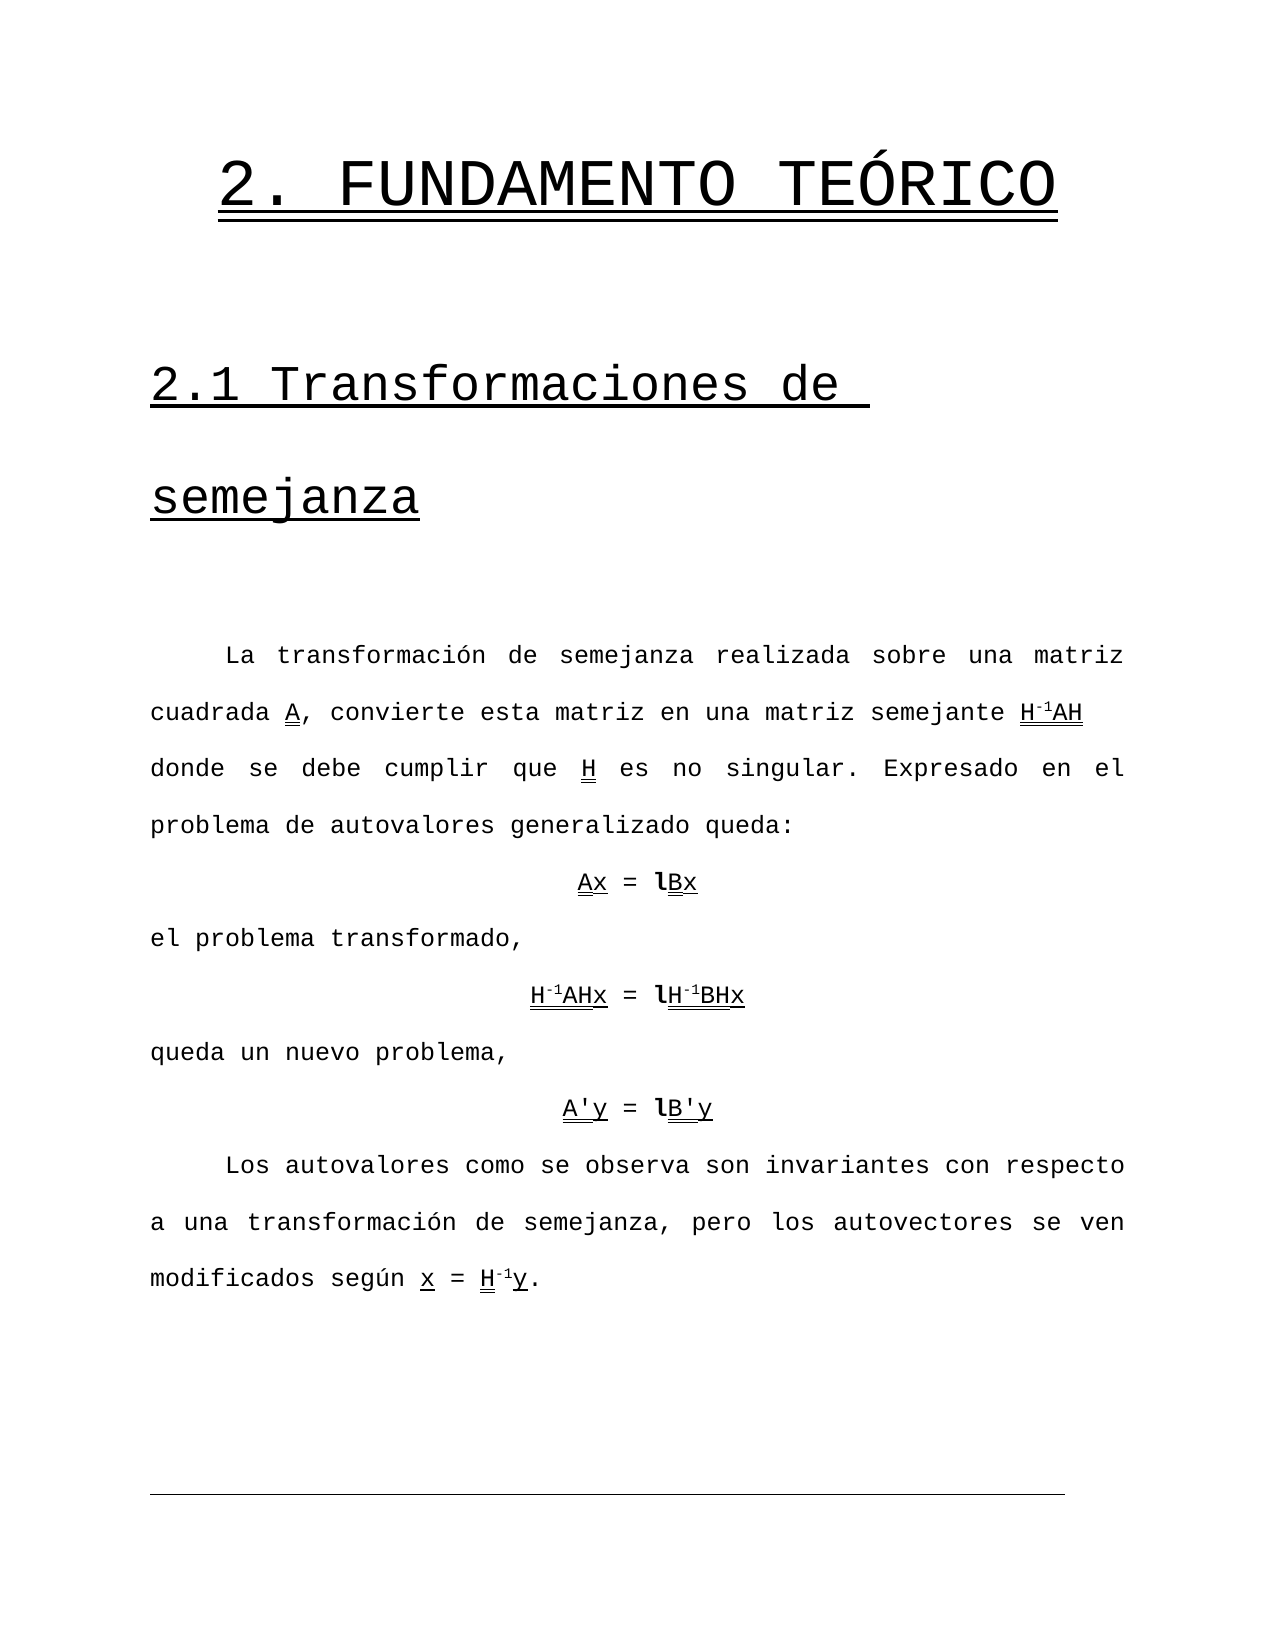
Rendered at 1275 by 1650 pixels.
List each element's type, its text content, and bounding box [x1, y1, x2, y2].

text Ax = lBx [150, 869, 1125, 898]
text Los autovalores como se observa son invariantes con respecto a una transformación de semejanza, pero los autovectores se ven modificados según x = H-1y. [150, 1153, 1125, 1294]
text queda un nuevo problema, [150, 1039, 1125, 1068]
text 2. FUNDAMENTO TEÓRICO [150, 150, 1125, 226]
text el problema transformado, [150, 926, 1125, 954]
text 2.1 Transformaciones de semejanza [150, 358, 1125, 528]
text A'y = lB'y [150, 1096, 1125, 1124]
text donde se debe cumplir que H es no singular. Expresado en el problema de autovalores generalizado queda: [150, 756, 1125, 841]
text H-1AHx = lH-1BHx [150, 983, 1125, 1011]
text La transformación de semejanza realizada sobre una matriz cuadrada A, convierte esta matriz en una matriz semejante H-1AH [150, 643, 1125, 728]
